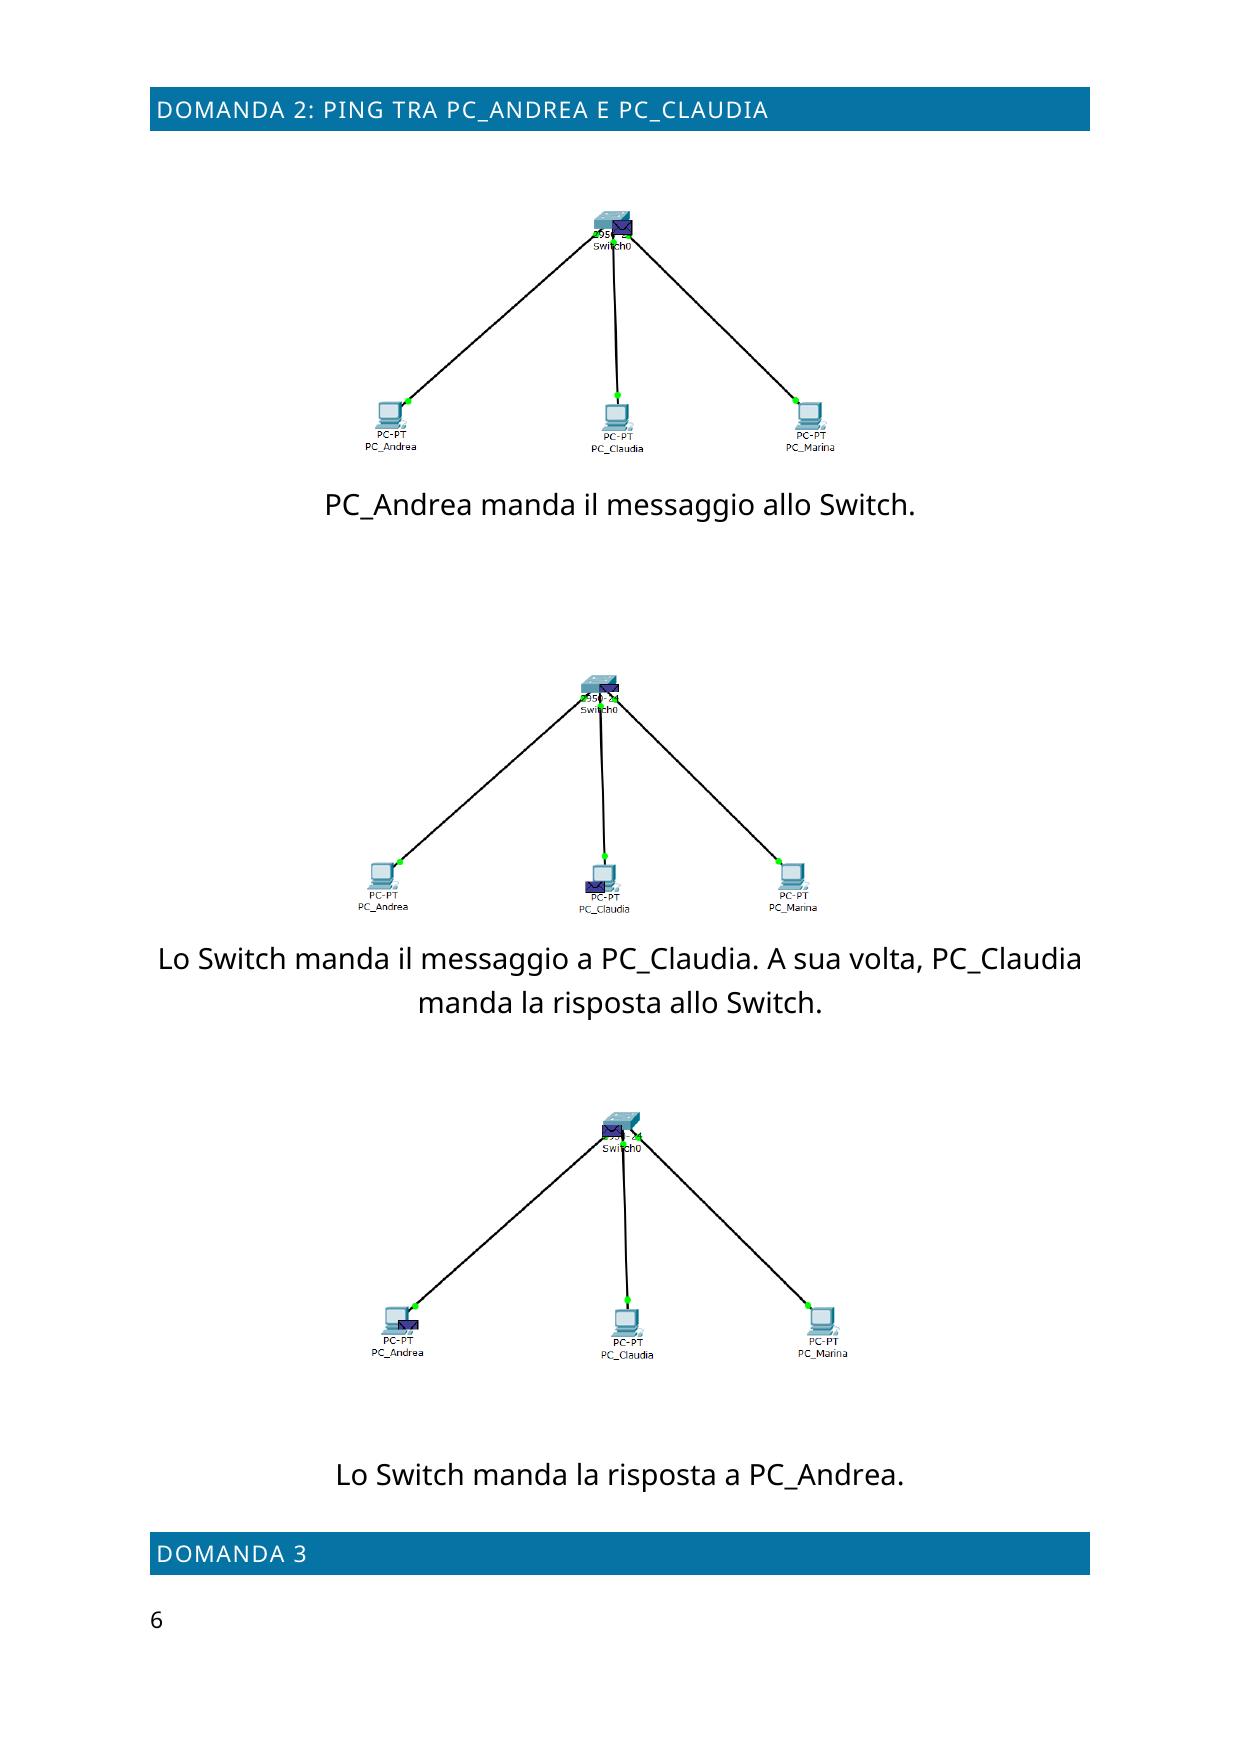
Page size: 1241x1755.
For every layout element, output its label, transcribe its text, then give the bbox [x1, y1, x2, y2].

text Lo Switch manda la risposta a PC_Andrea. [150, 1454, 1090, 1494]
text PC_Andrea manda il messaggio allo Switch. [150, 147, 1090, 524]
subtitle domanda 2: ping tra pc_andrea e pc_Claudia [156, 94, 1084, 125]
text Lo Switch manda il messaggio a PC_Claudia. A sua volta, PC_Claudia manda la risposta allo Switch. [150, 629, 1090, 1022]
subtitle DOMANDA 3 [156, 1538, 1084, 1569]
